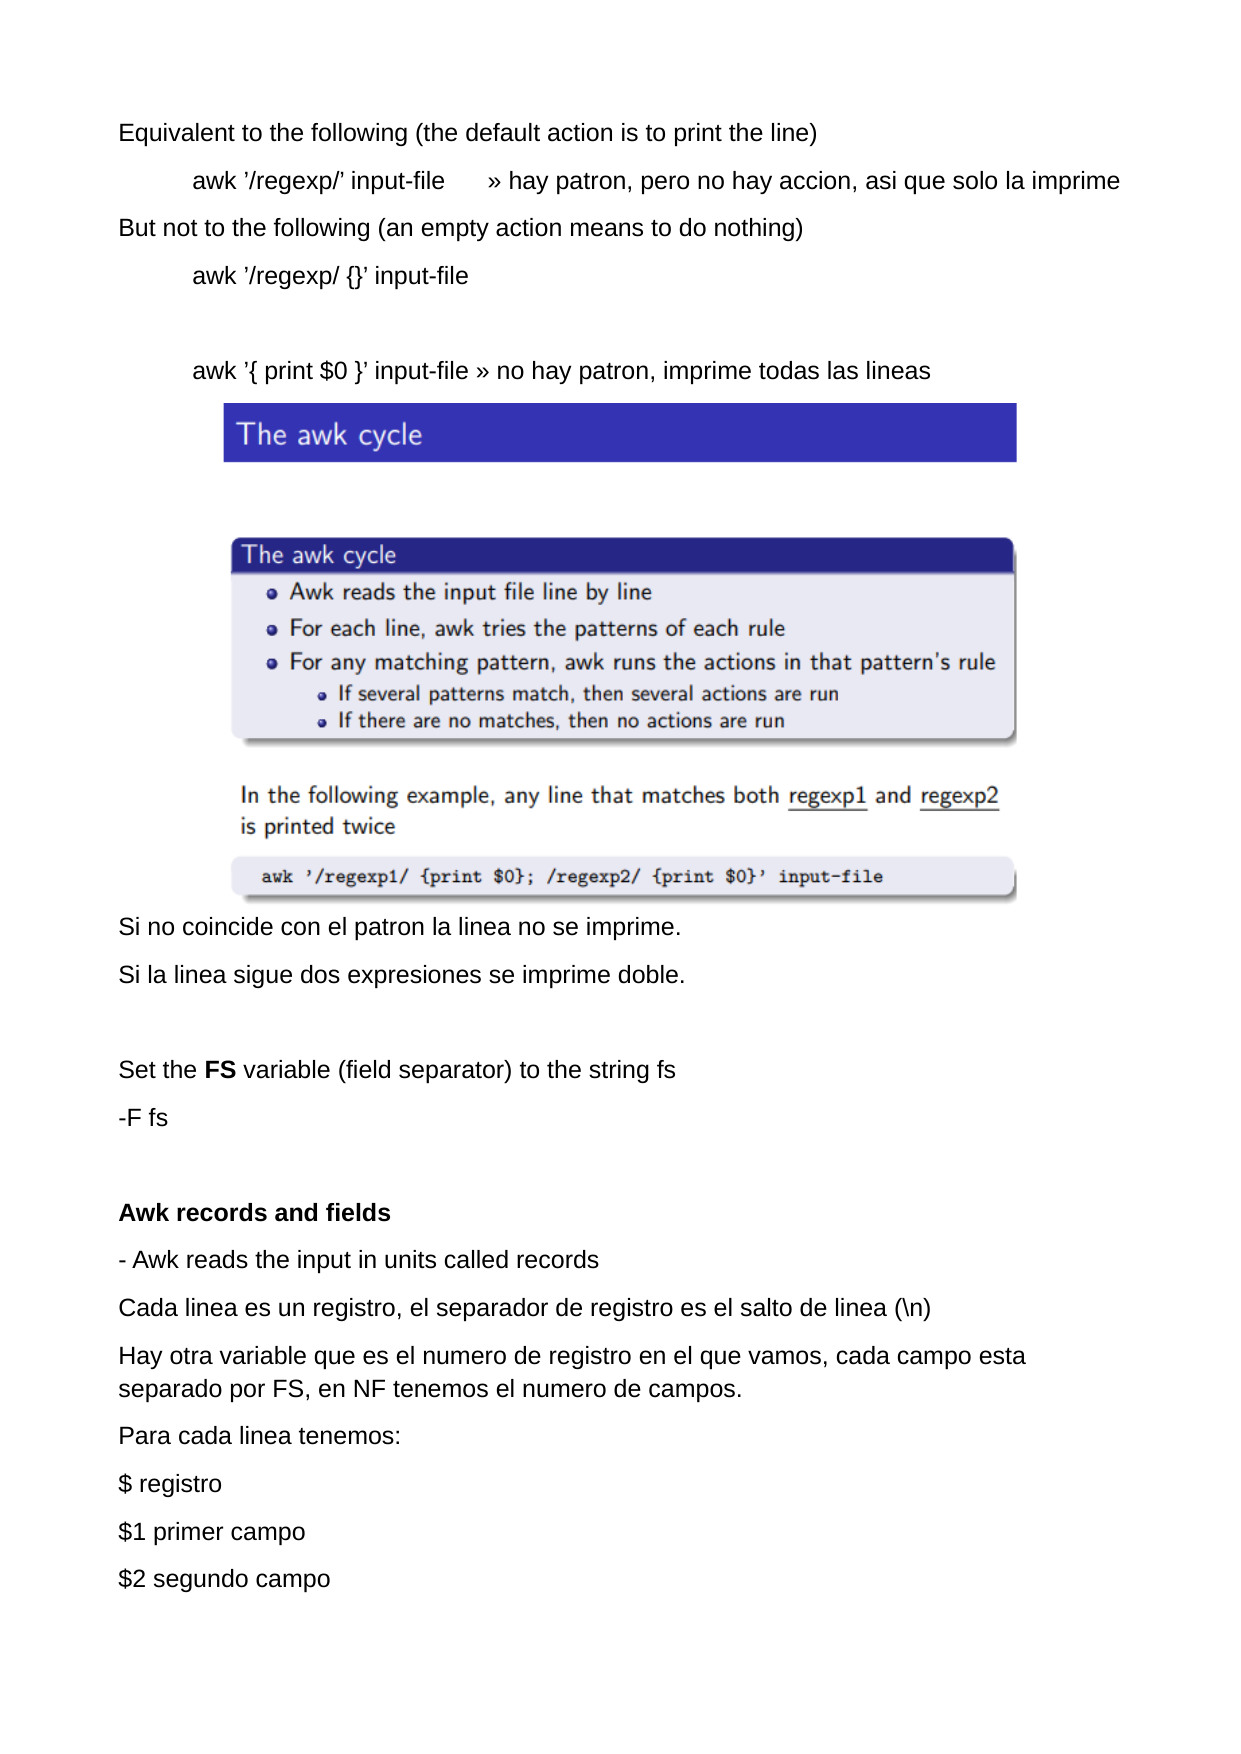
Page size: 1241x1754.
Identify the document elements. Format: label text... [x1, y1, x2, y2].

text awk ’/regexp/’ input-file » hay patron, pero no hay accion, asi que solo la imprime [118, 166, 1122, 194]
text Si no coincide con el patron la linea no se imprime. [118, 404, 1122, 941]
text Awk records and fields [118, 1198, 1122, 1227]
text But not to the following (an empty action means to do nothing) [118, 213, 1122, 242]
text - Awk reads the input in units called records [118, 1246, 1122, 1274]
text Hay otra variable que es el numero de registro en el que vamos, cada campo esta separado por FS, en NF tenemos el numero de campos. [118, 1341, 1122, 1402]
text Cada linea es un registro, el separador de registro es el salto de linea (\n) [118, 1293, 1122, 1322]
picture [223, 403, 1017, 908]
text Set the FS variable (field separator) to the string fs [118, 1055, 1122, 1084]
text awk ’{ print $0 }’ input-file » no hay patron, imprime todas las lineas [118, 356, 1122, 385]
text Para cada linea tenemos: [118, 1421, 1122, 1450]
text $ registro [118, 1469, 1122, 1498]
text -F fs [118, 1103, 1122, 1131]
text $1 primer campo [118, 1517, 1122, 1545]
text Equivalent to the following (the default action is to print the line) [118, 118, 1122, 147]
text awk ’/regexp/ {}’ input-file [118, 261, 1122, 290]
text Si la linea sigue dos expresiones se imprime doble. [118, 960, 1122, 989]
text $2 segundo campo [118, 1564, 1122, 1593]
